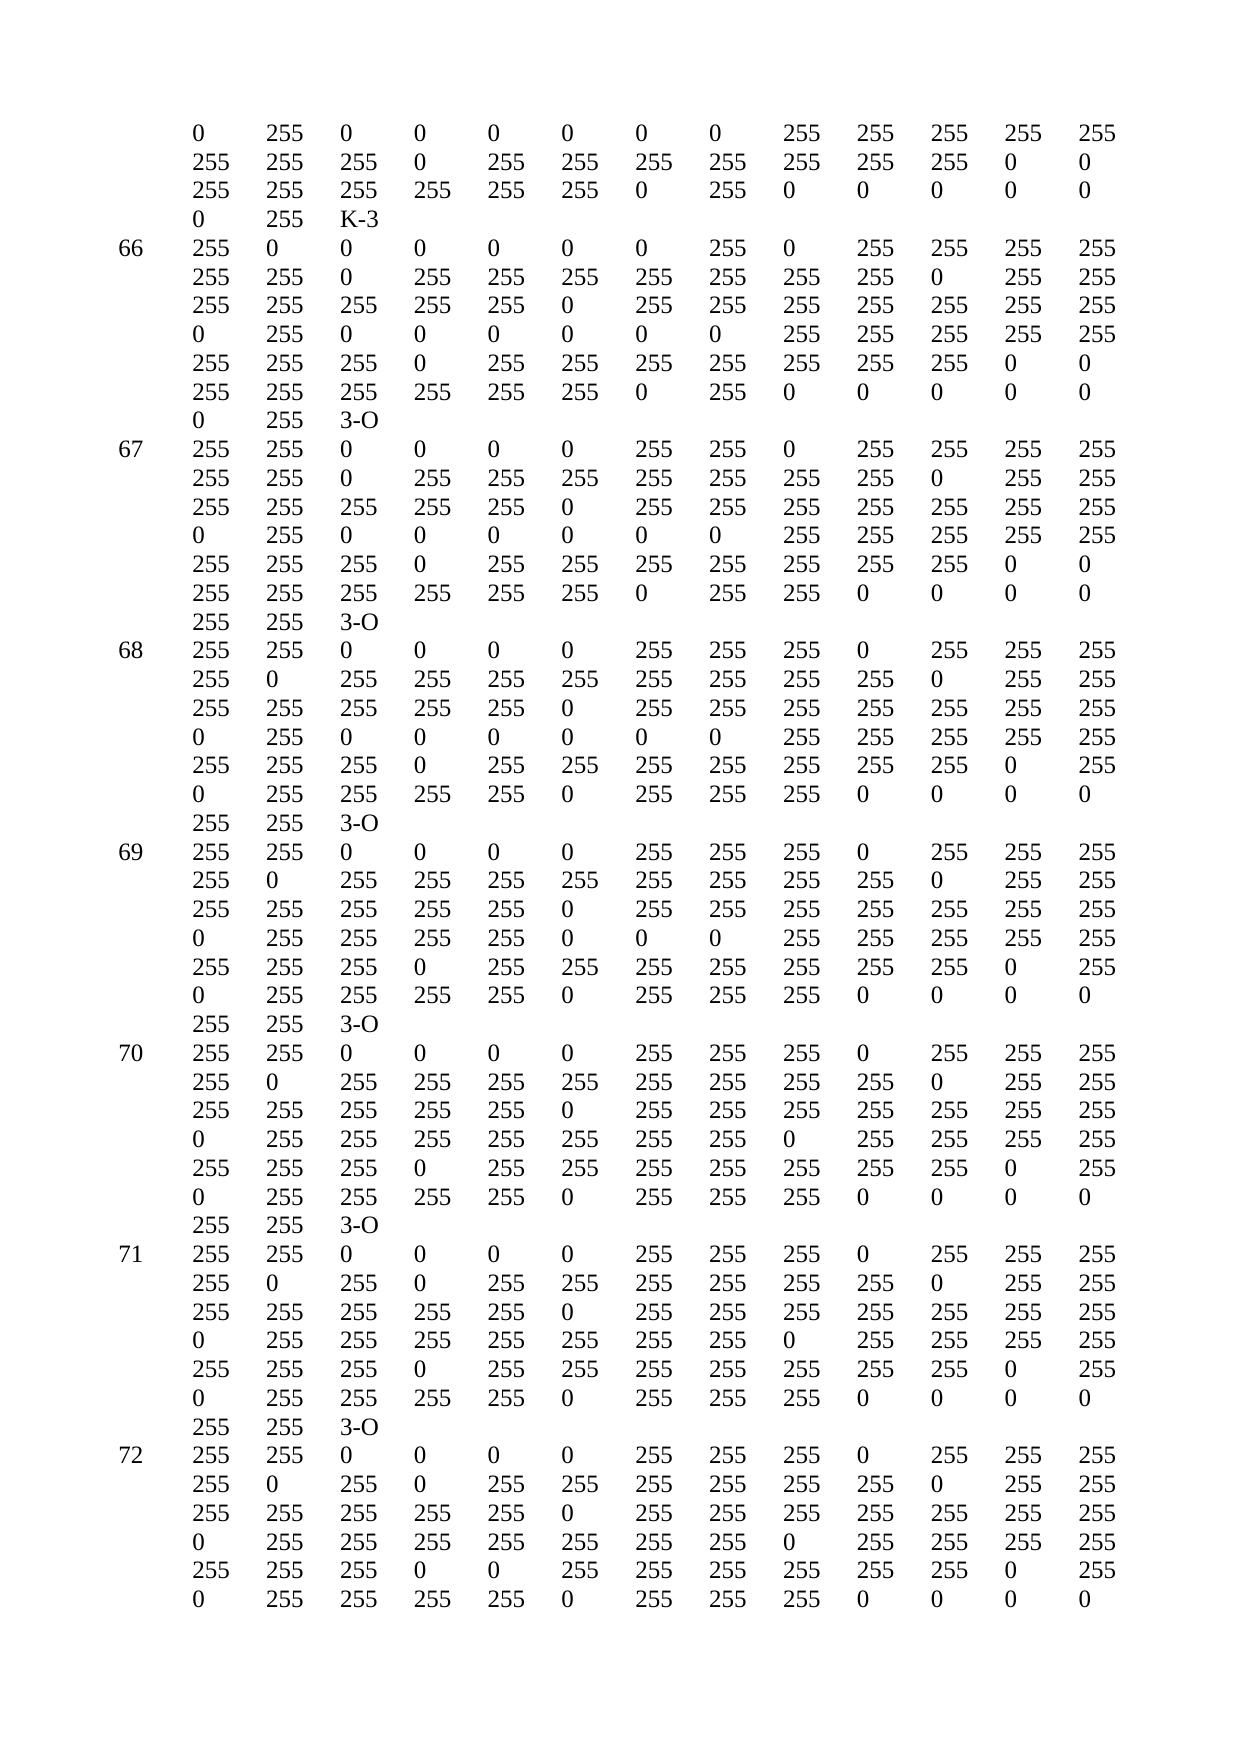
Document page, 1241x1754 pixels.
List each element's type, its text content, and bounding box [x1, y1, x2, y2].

text 70 255 255 0 0 0 0 255 255 255 0 255 255 255 255 0 255 255 255 255 255 255 255 255 0 255 255 255 255 255 255 255 0 255 255 255 255 255 255 255 0 255 255 255 255 255 255 255 0 255 255 255 255 255 255 255 0 255 255 255 255 255 255 255 0 255 0 255 255 255 255 0 255 255 255 0 0 0 0 255 255 3-O [118, 1038, 1122, 1239]
text 68 255 255 0 0 0 0 255 255 255 0 255 255 255 255 0 255 255 255 255 255 255 255 255 0 255 255 255 255 255 255 255 0 255 255 255 255 255 255 255 0 255 0 0 0 0 0 0 255 255 255 255 255 255 255 255 0 255 255 255 255 255 255 255 0 255 0 255 255 255 255 0 255 255 255 0 0 0 0 255 255 3-O [118, 636, 1122, 837]
text 72 255 255 0 0 0 0 255 255 255 0 255 255 255 255 0 255 0 255 255 255 255 255 255 0 255 255 255 255 255 255 255 0 255 255 255 255 255 255 255 0 255 255 255 255 255 255 255 0 255 255 255 255 255 255 255 0 0 255 255 255 255 255 255 0 255 0 255 255 255 255 0 255 255 255 0 0 0 0 [118, 1441, 1122, 1613]
text 69 255 255 0 0 0 0 255 255 255 0 255 255 255 255 0 255 255 255 255 255 255 255 255 0 255 255 255 255 255 255 255 0 255 255 255 255 255 255 255 0 255 255 255 255 0 0 0 255 255 255 255 255 255 255 255 0 255 255 255 255 255 255 255 0 255 0 255 255 255 255 0 255 255 255 0 0 0 0 255 255 3-O [118, 837, 1122, 1038]
text 0 255 0 0 0 0 0 0 255 255 255 255 255 255 255 255 0 255 255 255 255 255 255 255 0 0 255 255 255 255 255 255 0 255 0 0 0 0 0 0 255 K-3 [118, 118, 1122, 233]
text 66 255 0 0 0 0 0 0 255 0 255 255 255 255 255 255 0 255 255 255 255 255 255 255 0 255 255 255 255 255 255 255 0 255 255 255 255 255 255 255 0 255 0 0 0 0 0 0 255 255 255 255 255 255 255 255 0 255 255 255 255 255 255 255 0 0 255 255 255 255 255 255 0 255 0 0 0 0 0 0 255 3-O [118, 233, 1122, 434]
text 67 255 255 0 0 0 0 255 255 0 255 255 255 255 255 255 0 255 255 255 255 255 255 255 0 255 255 255 255 255 255 255 0 255 255 255 255 255 255 255 0 255 0 0 0 0 0 0 255 255 255 255 255 255 255 255 0 255 255 255 255 255 255 255 0 0 255 255 255 255 255 255 0 255 255 0 0 0 0 255 255 3-O [118, 434, 1122, 636]
text 71 255 255 0 0 0 0 255 255 255 0 255 255 255 255 0 255 0 255 255 255 255 255 255 0 255 255 255 255 255 255 255 0 255 255 255 255 255 255 255 0 255 255 255 255 255 255 255 0 255 255 255 255 255 255 255 0 255 255 255 255 255 255 255 0 255 0 255 255 255 255 0 255 255 255 0 0 0 0 255 255 3-O [118, 1239, 1122, 1441]
